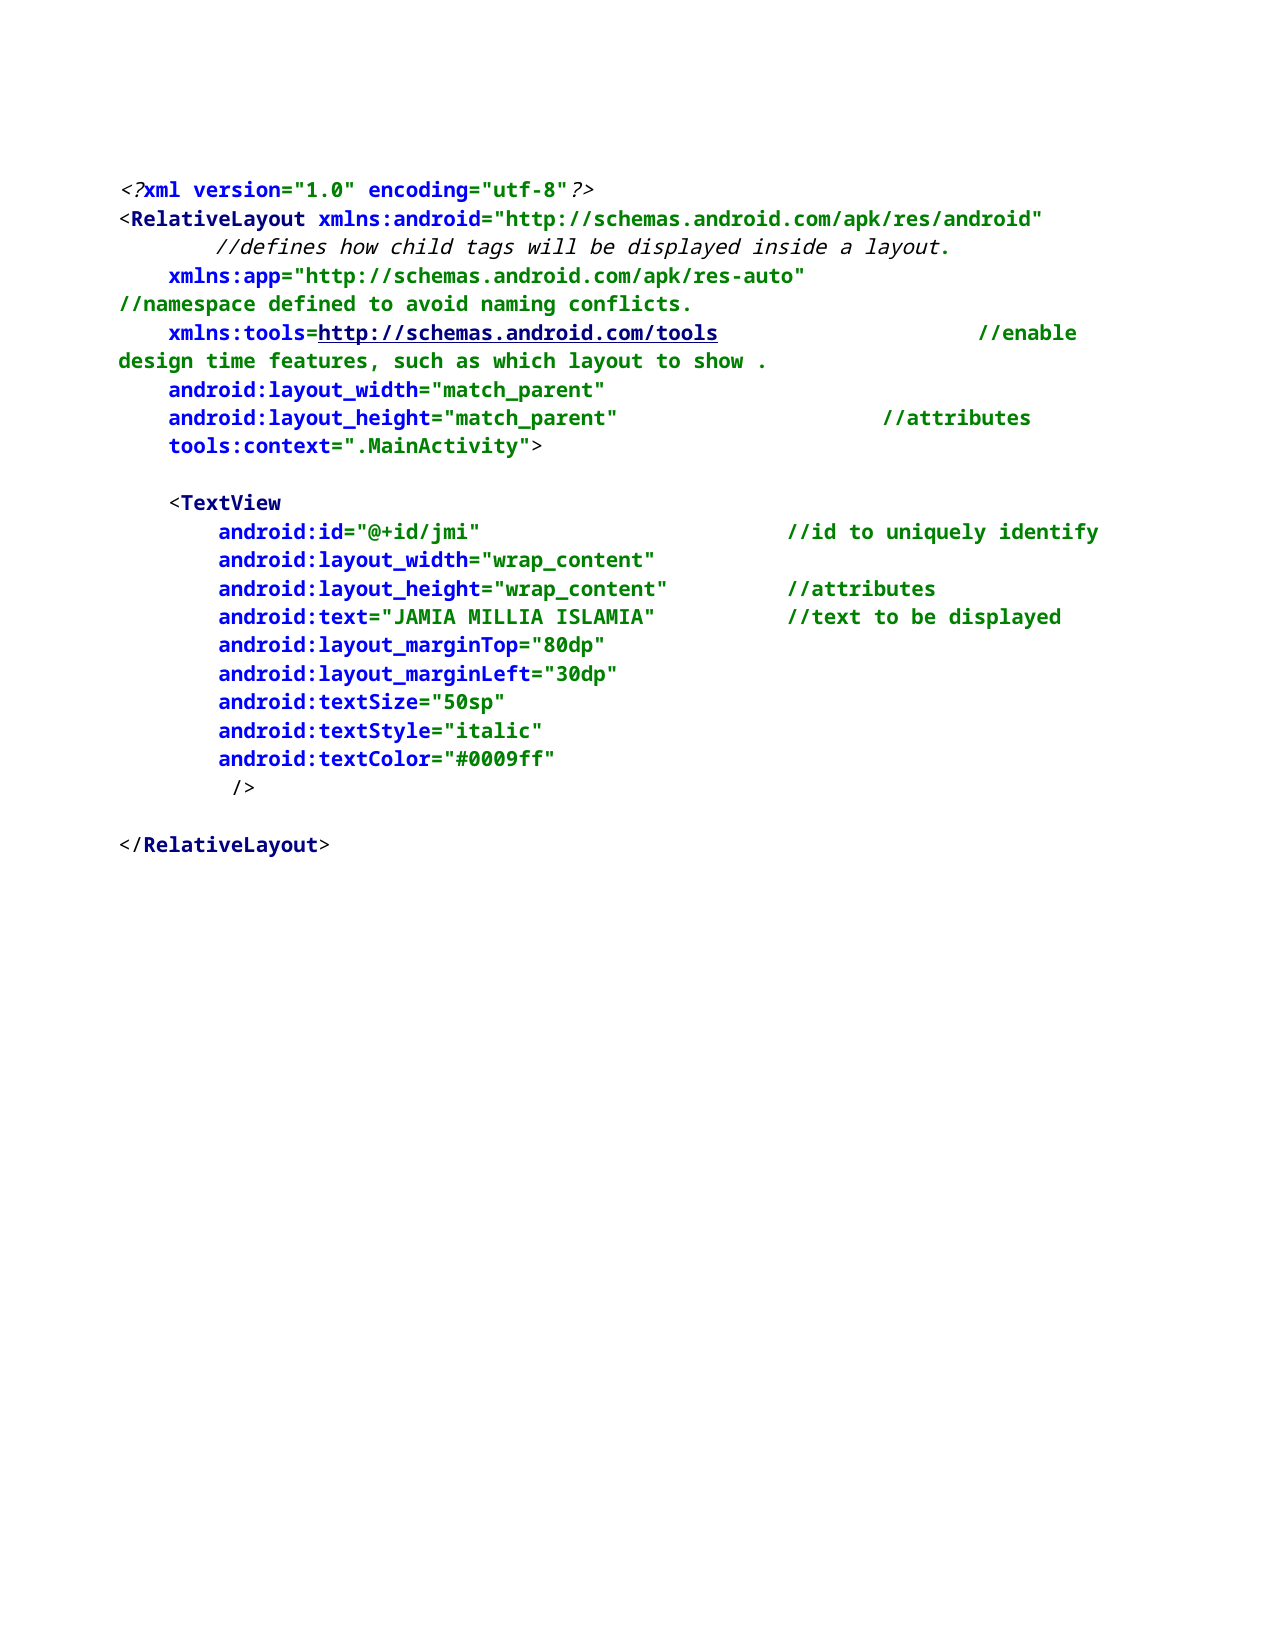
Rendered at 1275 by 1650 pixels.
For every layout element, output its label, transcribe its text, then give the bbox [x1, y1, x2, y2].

text android:id="@+id/jmi" //id to uniquely identify android:layout_width="wrap_content" android:layout_height="wrap_content" //attributes android:text="JAMIA MILLIA ISLAMIA" //text to be displayed android:layout_marginTop="80dp" android:layout_marginLeft="30dp" android:textSize="50sp" android:textStyle="italic" android:textColor="#0009ff" /> </RelativeLayout> [118, 517, 1157, 858]
text <?xml version="1.0" encoding="utf-8"?> <RelativeLayout xmlns:android="http://schemas.android.com/apk/res/android" //defines how child tags will be displayed inside a layout. xmlns:app="http://schemas.android.com/apk/res-auto" //namespace defined to avoid naming conflicts. xmlns:tools=http://schemas.android.com/tools //enable design time features, such as which layout to show . android:layout_width="match_parent" android:layout_height="match_parent" //attributes tools:context=".MainActivity"> <TextView [118, 176, 1157, 517]
